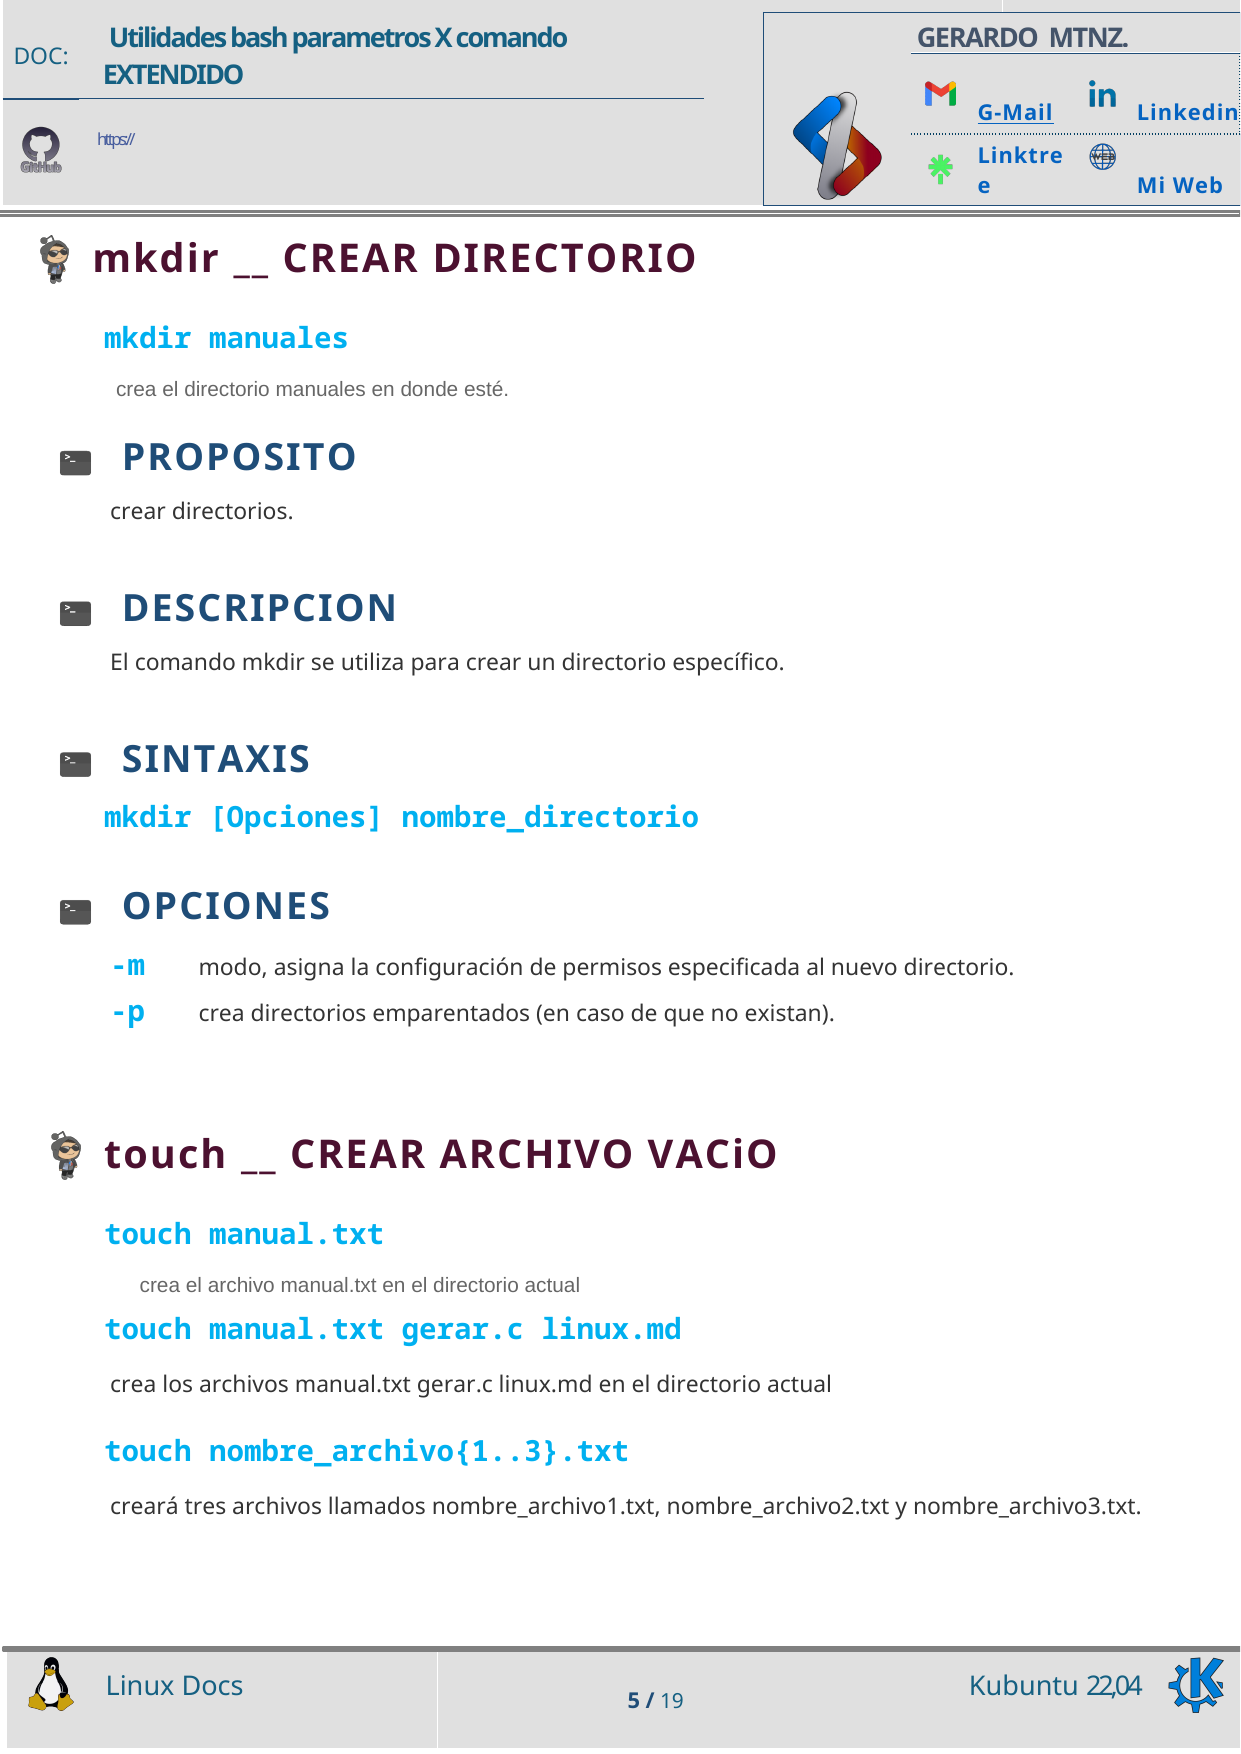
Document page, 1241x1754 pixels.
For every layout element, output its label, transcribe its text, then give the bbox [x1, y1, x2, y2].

picture [1086, 77, 1119, 110]
picture [40, 235, 69, 284]
picture [1166, 1655, 1226, 1715]
picture [12, 122, 70, 177]
subtitle DESCRIPCION [57, 581, 1185, 632]
subtitle touch __ CREAR ARCHIVO VACiO [51, 1126, 1240, 1180]
text crea el directorio manuales en donde esté. [116, 377, 1240, 401]
subtitle mkdir __ CREAR DIRECTORIO [39, 230, 1240, 284]
text El comando mkdir se utiliza para crear un directorio específico. [110, 646, 1240, 677]
picture [1086, 140, 1119, 173]
picture [51, 1131, 81, 1180]
text touch manual.txt gerar.c linux.md [104, 1308, 1240, 1348]
text crear directorios. [110, 495, 1240, 526]
text touch manual.txt [104, 1213, 1240, 1253]
picture [20, 1655, 80, 1715]
text creará tres archivos llamados nombre_archivo1.txt, nombre_archivo2.txt y nombre_archivo3.txt. [110, 1490, 1240, 1521]
text -m modo, asigna la configuración de permisos especificada al nuevo directorio. [110, 944, 1240, 984]
text crea el archivo manual.txt en el directorio actual [139, 1273, 1240, 1297]
subtitle SINTAXIS [57, 732, 1185, 783]
picture [783, 85, 891, 200]
subtitle PROPOSITO [57, 431, 1185, 482]
text crea los archivos manual.txt gerar.c linux.md en el directorio actual [110, 1368, 1240, 1399]
picture [925, 154, 956, 185]
text mkdir [Opciones] nombre_directorio [104, 797, 1240, 836]
subtitle OPCIONES [57, 880, 1185, 931]
picture [924, 77, 957, 110]
text touch nombre_archivo{1..3}.txt [104, 1431, 1240, 1470]
text mkdir manuales [104, 317, 1240, 357]
text -p crea directorios emparentados (en caso de que no existan). [110, 990, 1240, 1029]
